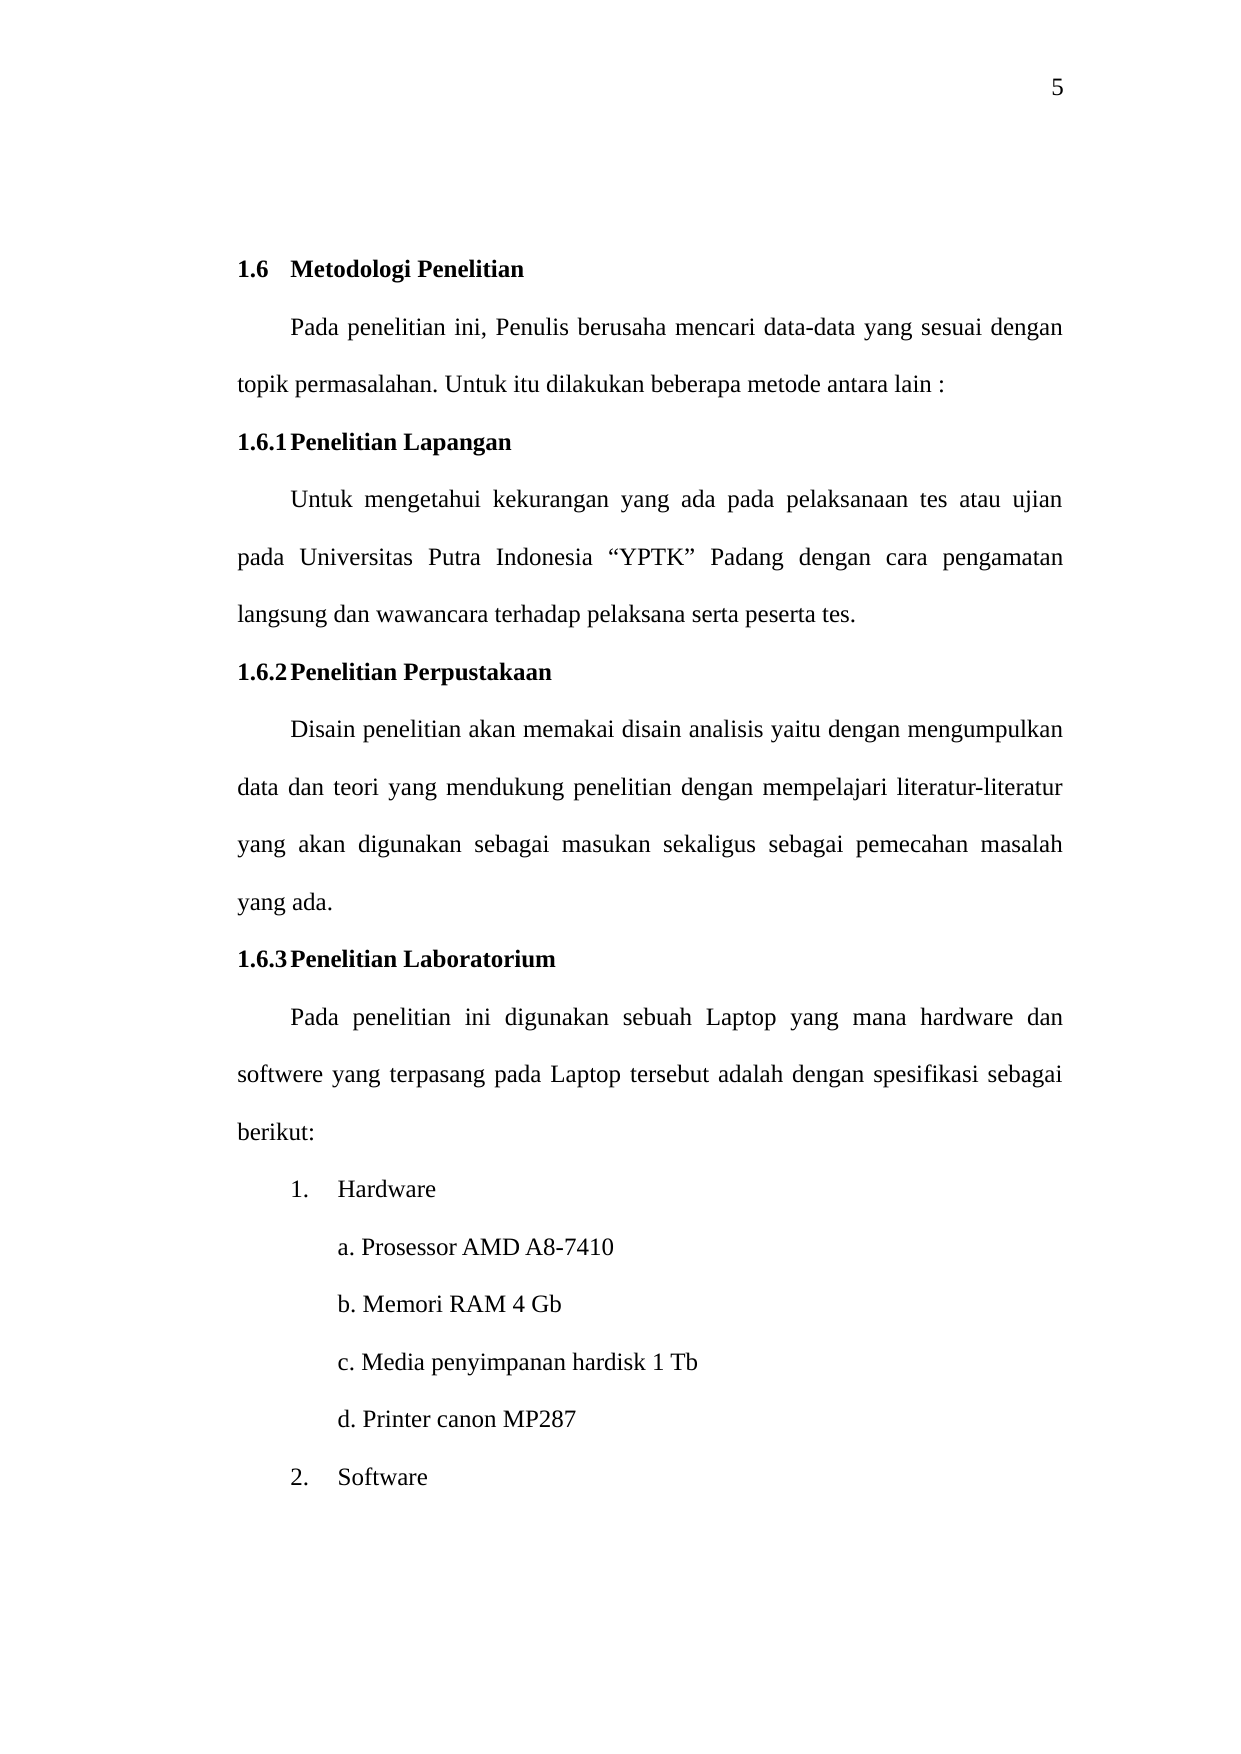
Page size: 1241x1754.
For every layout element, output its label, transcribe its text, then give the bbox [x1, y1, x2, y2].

list d. Printer canon MP287 [290, 1404, 1063, 1433]
text Untuk mengetahui kekurangan yang ada pada pelaksanaan tes atau ujian pada Universitas Putra Indonesia “YPTK” Padang dengan cara pengamatan langsung dan wawancara terhadap pelaksana serta peserta tes. [237, 484, 1063, 628]
text Pada penelitian ini, Penulis berusaha mencari data-data yang sesuai dengan topik permasalahan. Untuk itu dilakukan beberapa metode antara lain : [237, 312, 1063, 398]
subtitle 1.6.3 Penelitian Laboratorium [237, 944, 1063, 973]
list Hardware [290, 1174, 1063, 1203]
subtitle 1.6 Metodologi Penelitian [237, 254, 1063, 283]
text Pada penelitian ini digunakan sebuah Laptop yang mana hardware dan softwere yang terpasang pada Laptop tersebut adalah dengan spesifikasi sebagai berikut: [237, 1002, 1063, 1146]
list Software [290, 1462, 1063, 1491]
list a. Prosessor AMD A8-7410 [290, 1232, 1063, 1261]
list c. Media penyimpanan hardisk 1 Tb [290, 1347, 1063, 1376]
subtitle 1.6.2 Penelitian Perpustakaan [237, 657, 1063, 686]
subtitle 1.6.1 Penelitian Lapangan [237, 427, 1063, 456]
list b. Memori RAM 4 Gb [290, 1289, 1063, 1318]
text Disain penelitian akan memakai disain analisis yaitu dengan mengumpulkan data dan teori yang mendukung penelitian dengan mempelajari literatur-literatur yang akan digunakan sebagai masukan sekaligus sebagai pemecahan masalah yang ada. [237, 714, 1063, 916]
